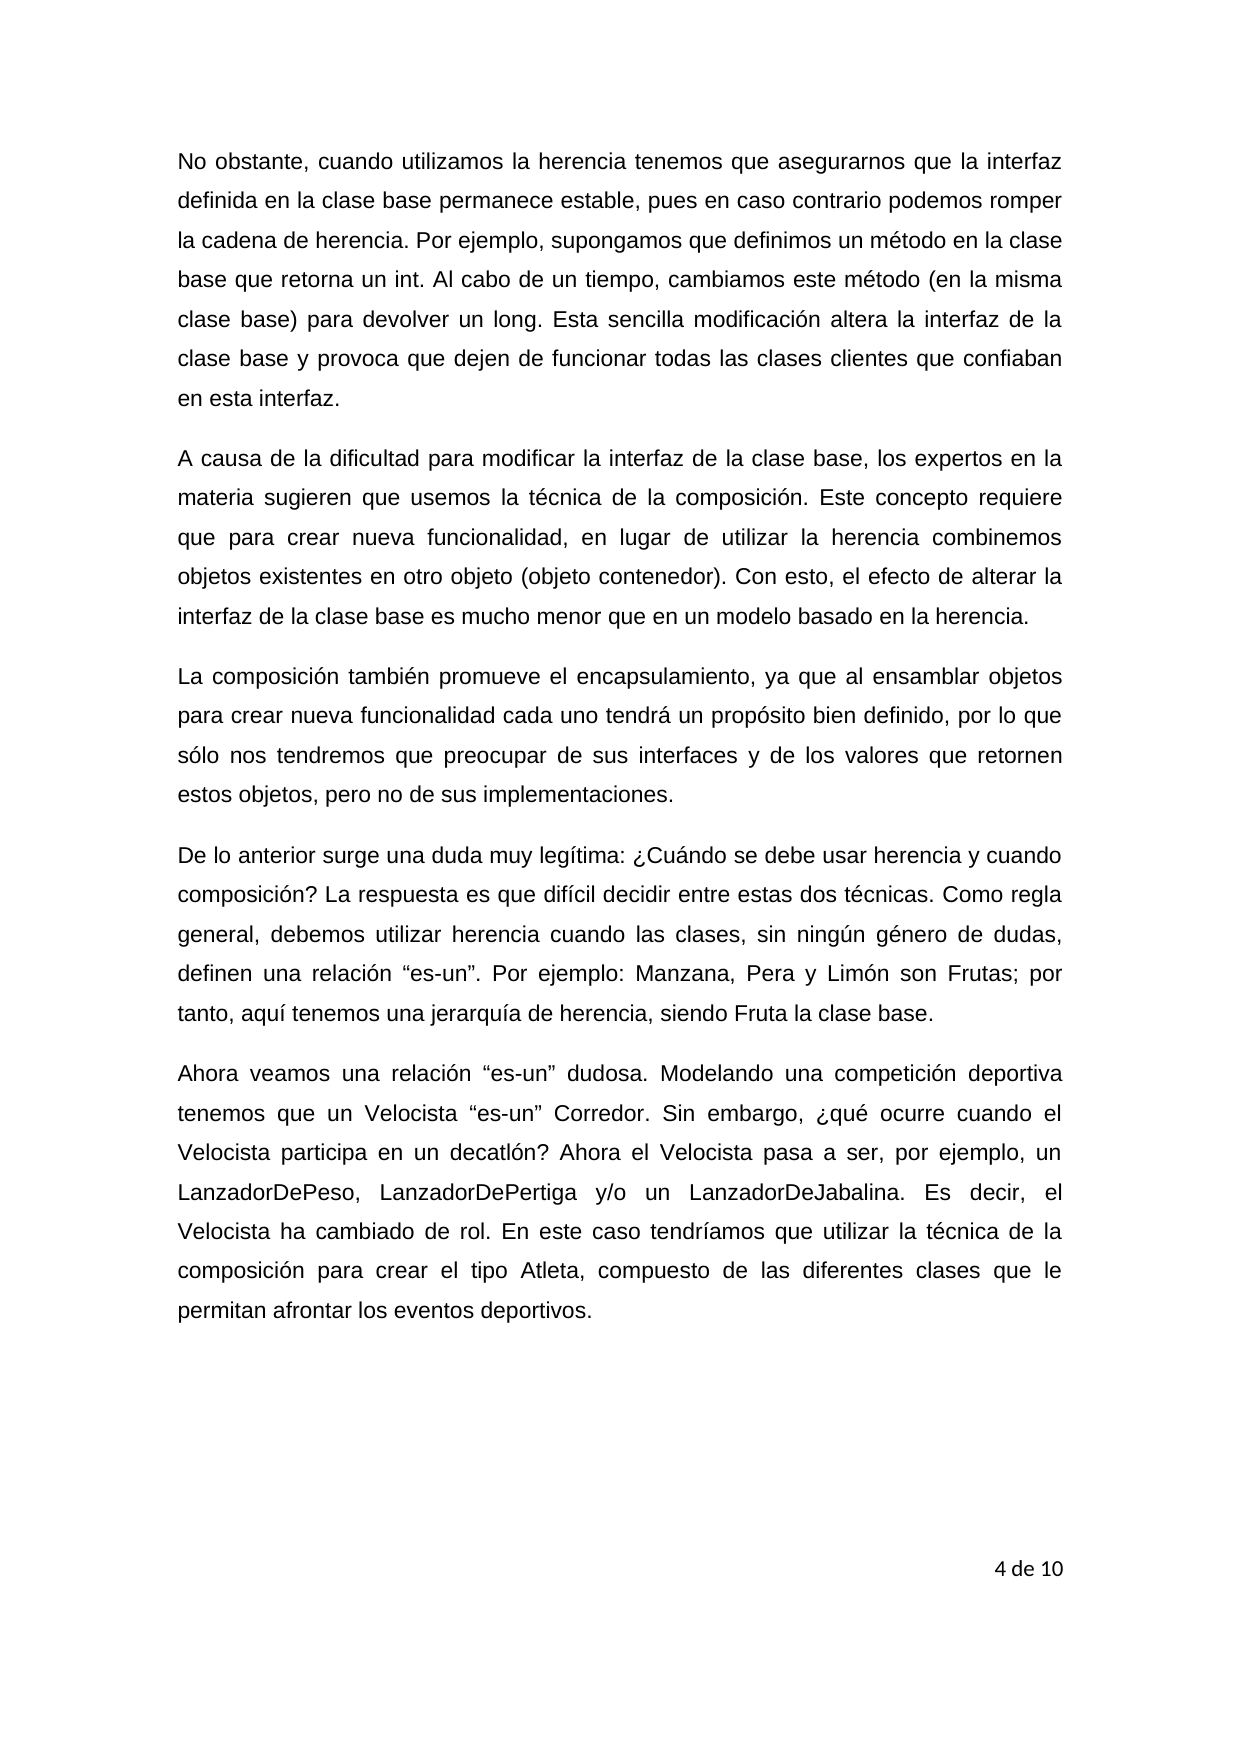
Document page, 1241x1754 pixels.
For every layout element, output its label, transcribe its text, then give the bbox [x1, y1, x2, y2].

text De lo anterior surge una duda muy legítima: ¿Cuándo se debe usar herencia y cuando composición? La respuesta es que difícil decidir entre estas dos técnicas. Como regla general, debemos utilizar herencia cuando las clases, sin ningún género de dudas, definen una relación “es-un”. Por ejemplo: Manzana, Pera y Limón son Frutas; por tanto, aquí tenemos una jerarquía de herencia, siendo Fruta la clase base. [177, 842, 1063, 1026]
text A causa de la dificultad para modificar la interfaz de la clase base, los expertos en la materia sugieren que usemos la técnica de la composición. Este concepto requiere que para crear nueva funcionalidad, en lugar de utilizar la herencia combinemos objetos existentes en otro objeto (objeto contenedor). Con esto, el efecto de alterar la interfaz de la clase base es mucho menor que en un modelo basado en la herencia. [177, 445, 1063, 629]
text Ahora veamos una relación “es-un” dudosa. Modelando una competición deportiva tenemos que un Velocista “es-un” Corredor. Sin embargo, ¿qué ocurre cuando el Velocista participa en un decatlón? Ahora el Velocista pasa a ser, por ejemplo, un LanzadorDePeso, LanzadorDePertiga y/o un LanzadorDeJabalina. Es decir, el Velocista ha cambiado de rol. En este caso tendríamos que utilizar la técnica de la composición para crear el tipo Atleta, compuesto de las diferentes clases que le permitan afrontar los eventos deportivos. [177, 1060, 1063, 1323]
text No obstante, cuando utilizamos la herencia tenemos que asegurarnos que la interfaz definida en la clase base permanece estable, pues en caso contrario podemos romper la cadena de herencia. Por ejemplo, supongamos que definimos un método en la clase base que retorna un int. Al cabo de un tiempo, cambiamos este método (en la misma clase base) para devolver un long. Esta sencilla modificación altera la interfaz de la clase base y provoca que dejen de funcionar todas las clases clientes que confiaban en esta interfaz. [177, 148, 1063, 411]
text La composición también promueve el encapsulamiento, ya que al ensamblar objetos para crear nueva funcionalidad cada uno tendrá un propósito bien definido, por lo que sólo nos tendremos que preocupar de sus interfaces y de los valores que retornen estos objetos, pero no de sus implementaciones. [177, 663, 1063, 808]
